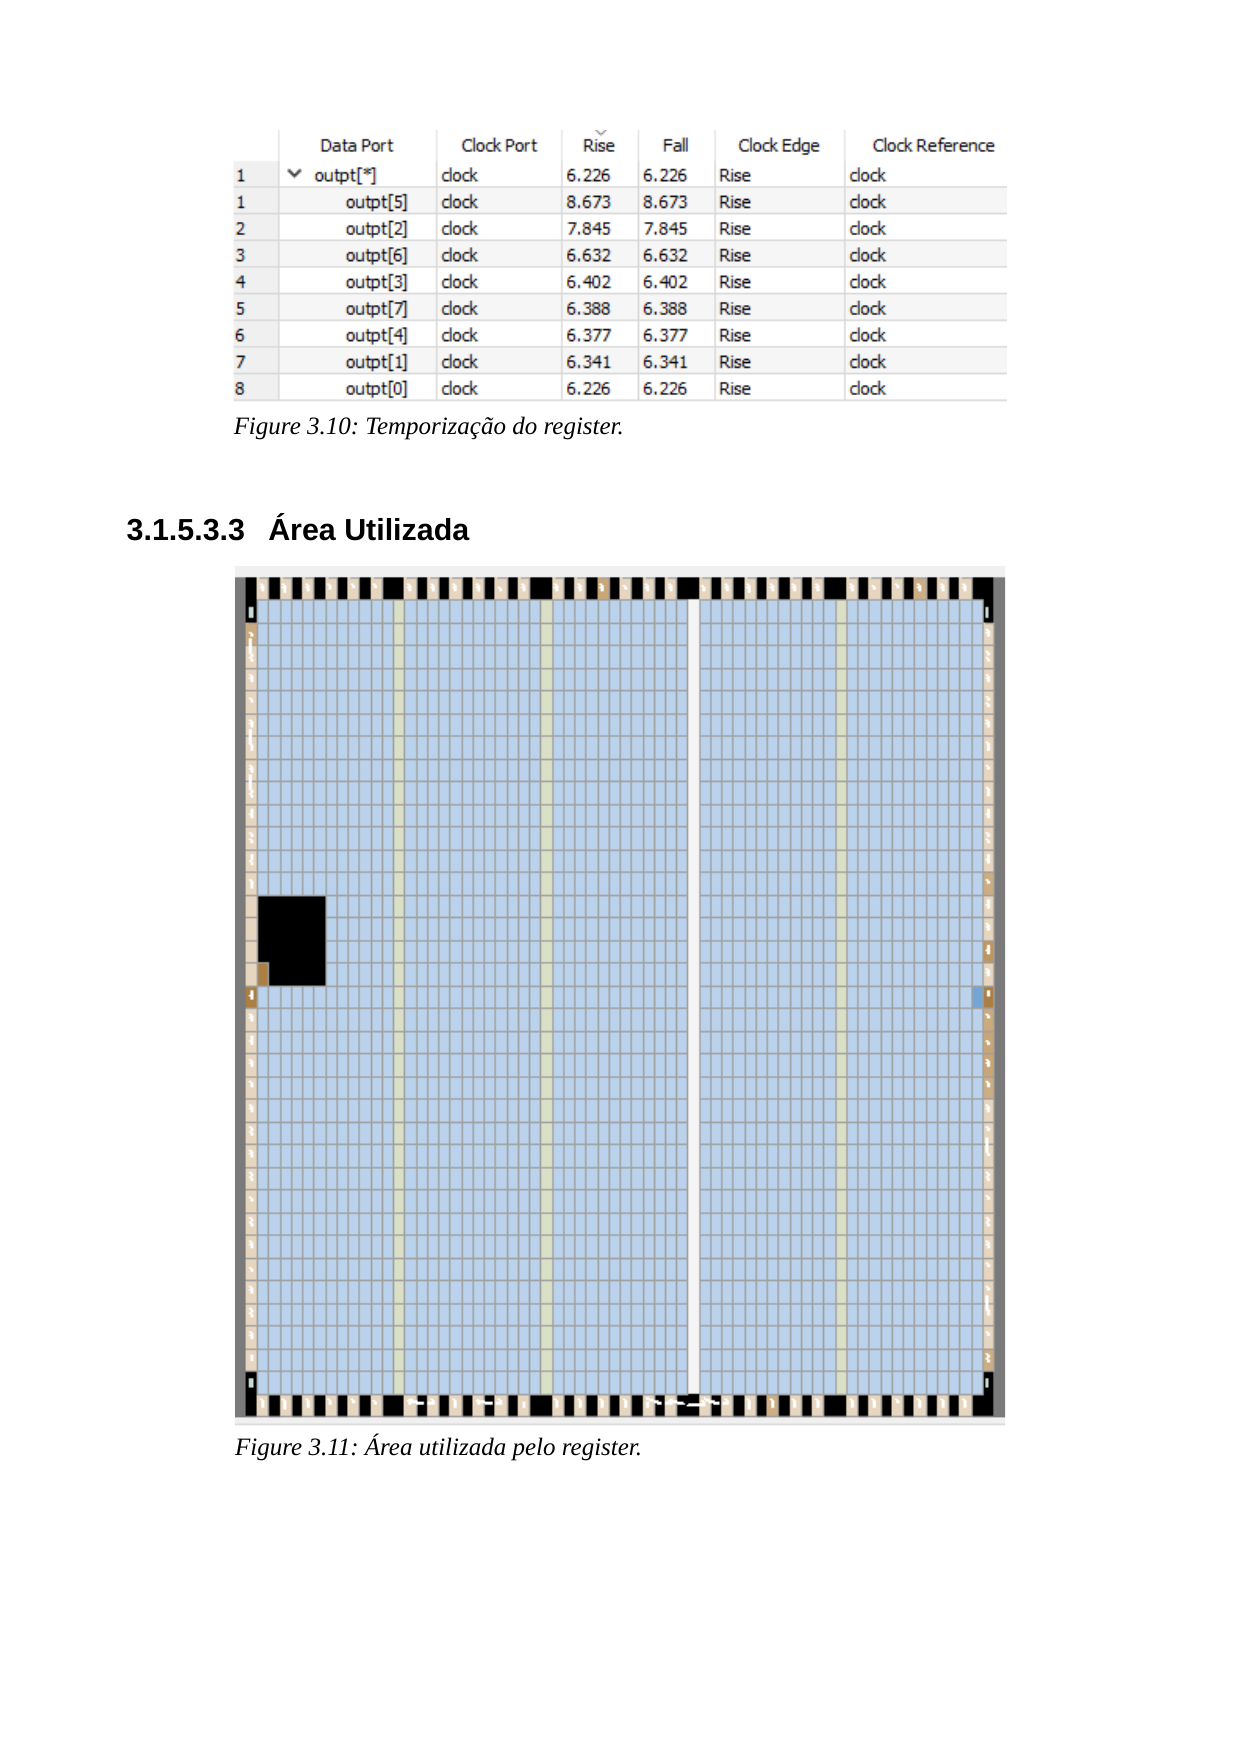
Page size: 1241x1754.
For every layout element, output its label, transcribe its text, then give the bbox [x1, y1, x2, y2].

text Figure 3.11: Área utilizada pelo register. [235, 1427, 1005, 1461]
text Figure 3.10: Temporização do register. [233, 406, 1007, 440]
picture [233, 130, 1007, 406]
subtitle Área Utilizada [118, 512, 1122, 547]
picture [235, 566, 1006, 1427]
